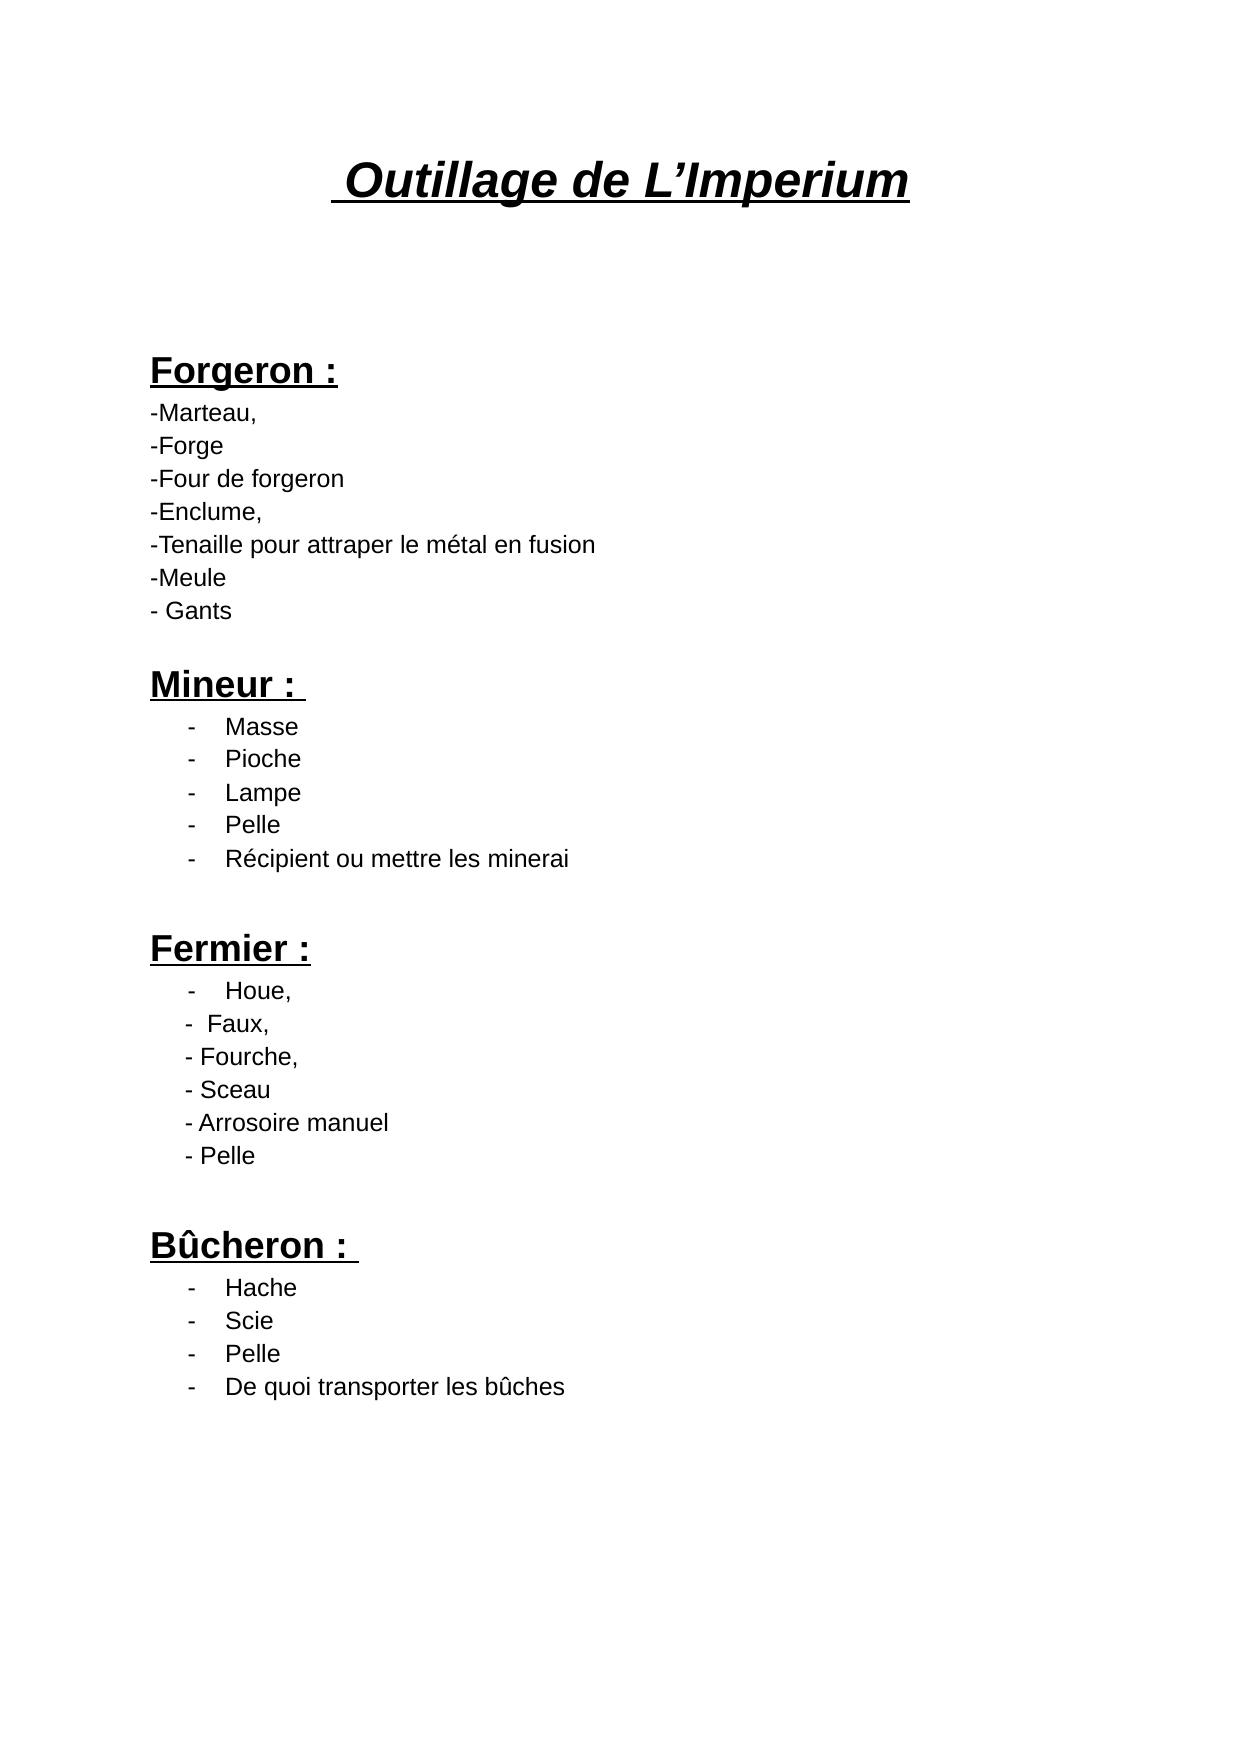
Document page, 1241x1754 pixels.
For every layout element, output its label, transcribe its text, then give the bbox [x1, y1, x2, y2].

list Pelle [187, 811, 1090, 839]
text - Gants [150, 596, 1090, 624]
list Pioche [187, 744, 1090, 773]
text Mineur : [150, 662, 1090, 705]
list Houe, [187, 976, 1090, 1004]
text -Tenaille pour attraper le métal en fusion [150, 530, 1090, 558]
list Lampe [187, 777, 1090, 806]
text - Sceau [150, 1075, 1090, 1103]
list Hache [187, 1273, 1090, 1302]
text - Faux, [150, 1009, 1090, 1037]
text -Meule [150, 563, 1090, 592]
list Masse [187, 711, 1090, 740]
text Outillage de L’Imperium [150, 150, 1090, 207]
list Récipient ou mettre les minerai [187, 843, 1090, 872]
list Pelle [187, 1339, 1090, 1368]
list Scie [187, 1306, 1090, 1335]
text -Enclume, [150, 497, 1090, 526]
text -Four de forgeron [150, 464, 1090, 492]
text -Marteau, [150, 398, 1090, 426]
text Forgeron : [150, 348, 1090, 391]
text - Arrosoire manuel [150, 1108, 1090, 1137]
list De quoi transporter les bûches [187, 1372, 1090, 1401]
text -Forge [150, 431, 1090, 459]
text - Fourche, [150, 1042, 1090, 1071]
text Fermier : [150, 926, 1090, 969]
text Bûcheron : [150, 1223, 1090, 1267]
text - Pelle [150, 1141, 1090, 1169]
